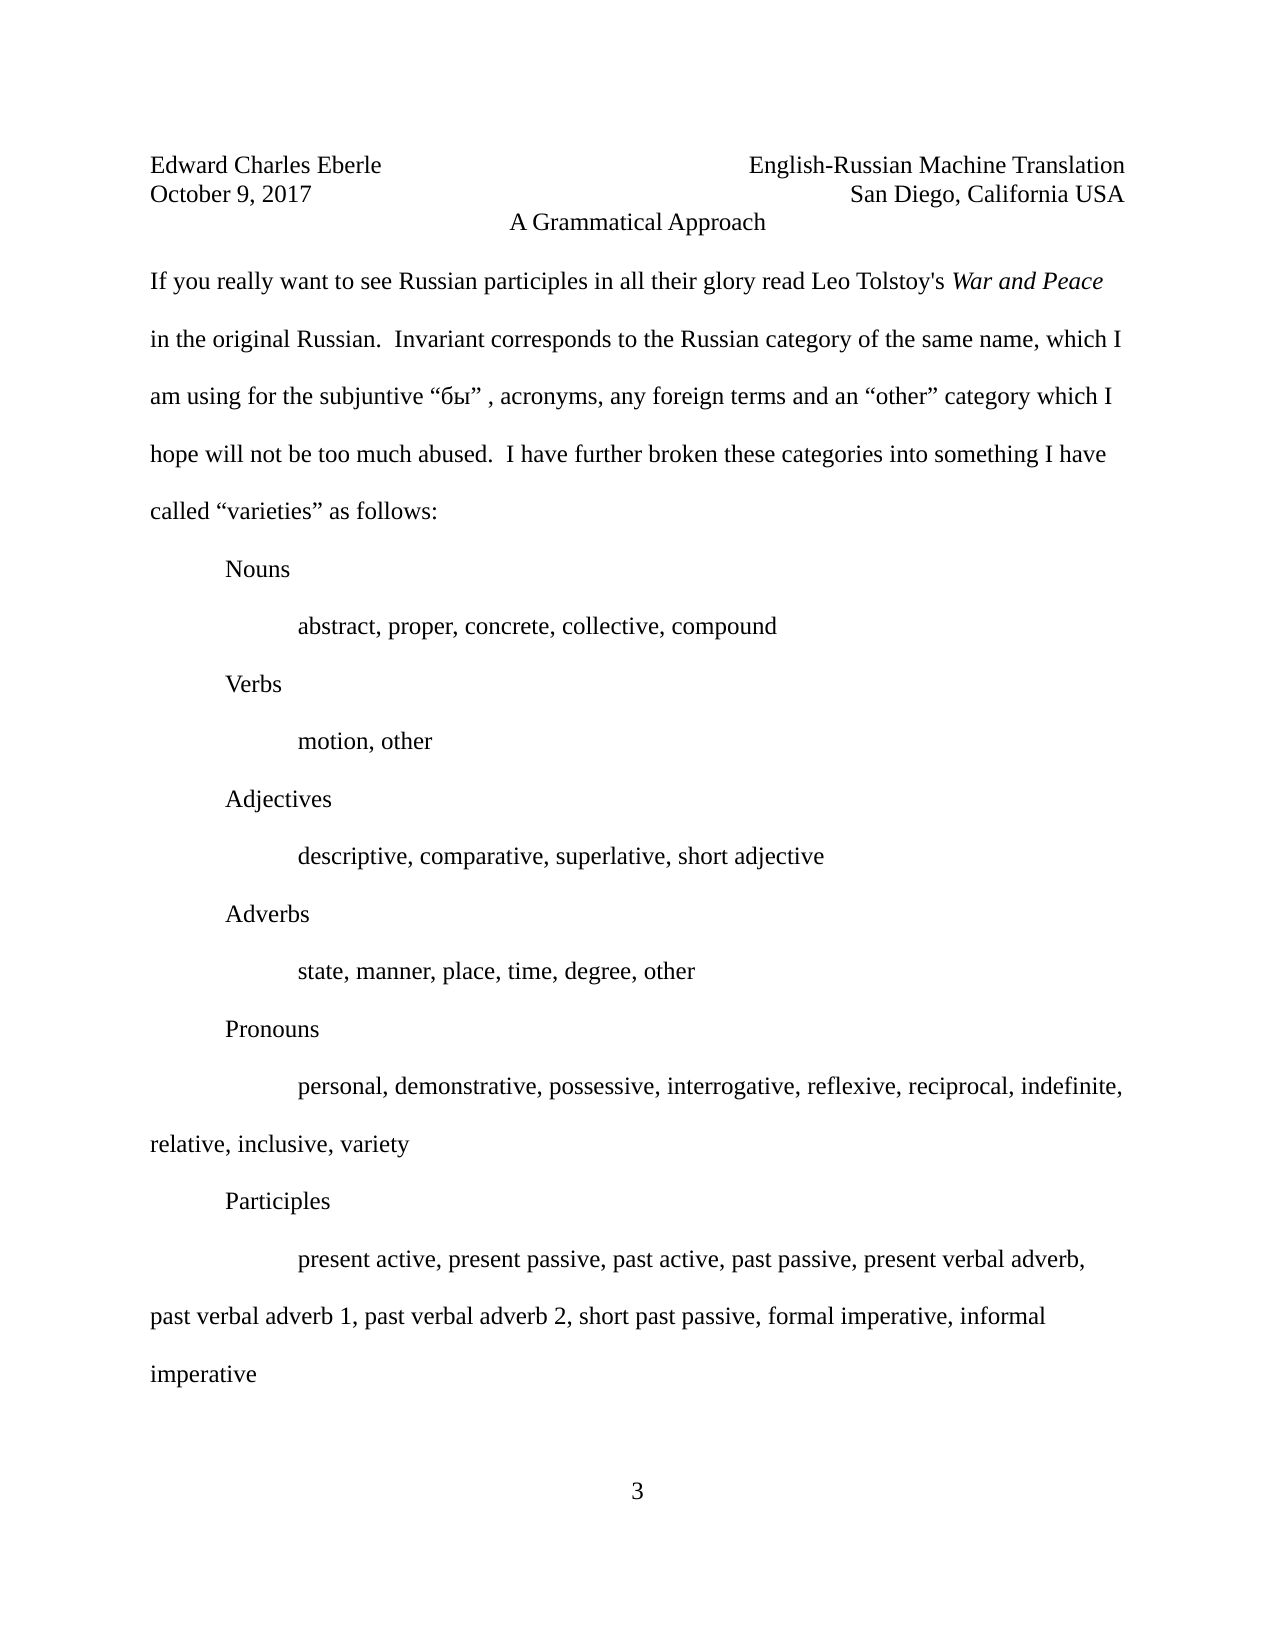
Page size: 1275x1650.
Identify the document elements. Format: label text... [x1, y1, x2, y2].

text descriptive, comparative, superlative, short adjective [150, 841, 1125, 870]
text motion, other [150, 726, 1125, 755]
text Adjectives [150, 784, 1125, 812]
text abstract, proper, concrete, collective, compound [150, 611, 1125, 640]
text state, manner, place, time, degree, other [150, 956, 1125, 985]
text personal, demonstrative, possessive, interrogative, reflexive, reciprocal, indefinite, relative, inclusive, variety [150, 1071, 1125, 1157]
text Adverbs [150, 899, 1125, 927]
text Pronouns [150, 1014, 1125, 1042]
text Nouns [150, 554, 1125, 582]
text Verbs [150, 669, 1125, 697]
text present active, present passive, past active, past passive, present verbal adverb, past verbal adverb 1, past verbal adverb 2, short past passive, formal imperative, informal imperative [150, 1244, 1125, 1387]
text If you really want to see Russian participles in all their glory read Leo Tolstoy's War and Peace in the original Russian. Invariant corresponds to the Russian category of the same name, which I am using for the subjuntive “бы” , acronyms, any foreign terms and an “other” category which I hope will not be too much abused. I have further broken these categories into something I have called “varieties” as follows: [150, 266, 1125, 525]
text Participles [150, 1186, 1125, 1215]
